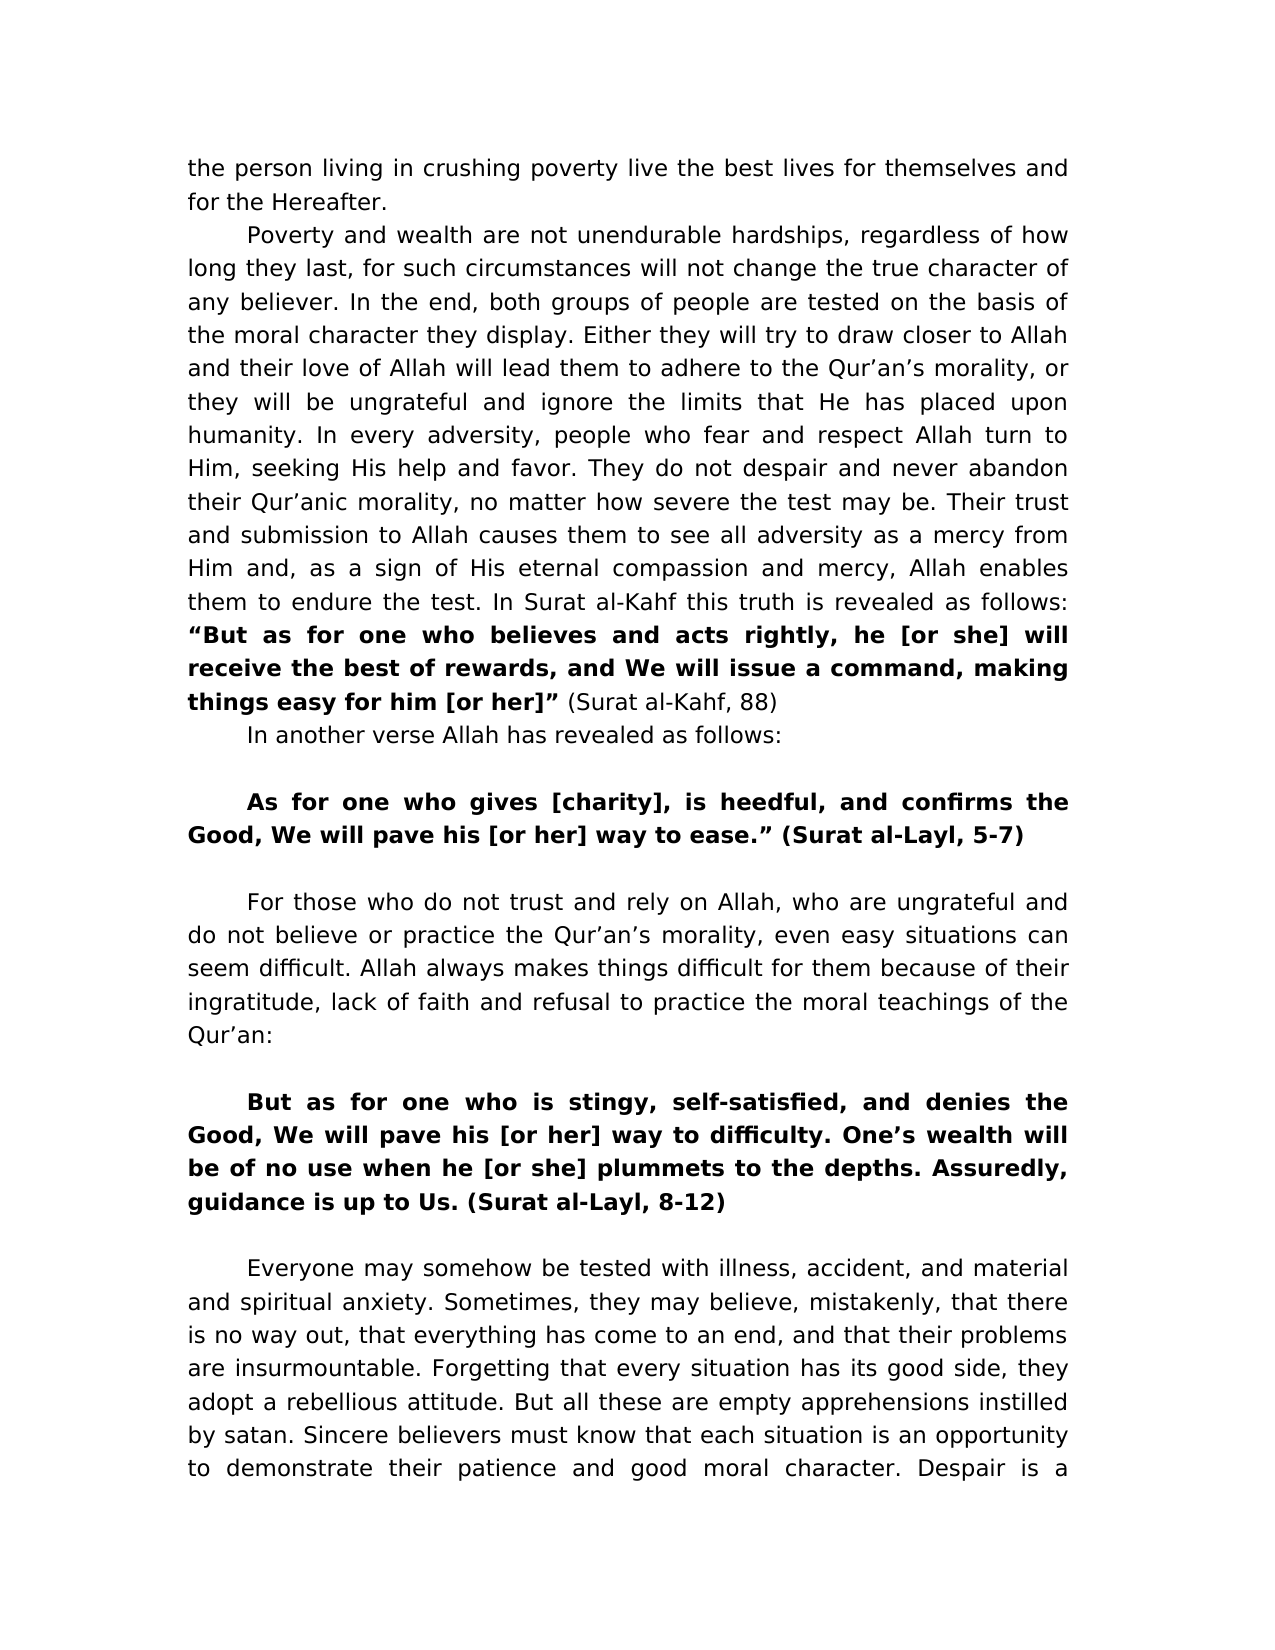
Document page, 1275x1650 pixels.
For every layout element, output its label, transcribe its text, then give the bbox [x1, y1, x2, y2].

text Poverty and wealth are not unendurable hardships, regardless of how long they last, for such circumstances will not change the true character of any believer. In the end, both groups of people are tested on the basis of the moral character they display. Either they will try to draw closer to Allah and their love of Allah will lead them to adhere to the Qur’an’s morality, or they will be ungrateful and ignore the limits that He has placed upon humanity. In every adversity, people who fear and respect Allah turn to Him, seeking His help and favor. They do not despair and never abandon their Qur’anic morality, no matter how severe the test may be. Their trust and submission to Allah causes them to see all adversity as a mercy from Him and, as a sign of His eternal compassion and mercy, Allah enables them to endure the test. In Surat al-Kahf this truth is revealed as follows: “But as for one who believes and acts rightly, he [or she] will receive the best of rewards, and We will issue a command, making things easy for him [or her]” (Surat al-Kahf, 88) [187, 217, 1070, 717]
text In another verse Allah has revealed as follows: [187, 717, 1070, 750]
text As for one who gives [charity], is heedful, and confirms the Good, We will pave his [or her] way to ease.” (Surat al-Layl, 5-7) [187, 783, 1070, 850]
text But as for one who is stingy, self-satisfied, and denies the Good, We will pave his [or her] way to difficulty. One’s wealth will be of no use when he [or she] plummets to the depths. Assuredly, guidance is up to Us. (Surat al-Layl, 8-12) [187, 1083, 1070, 1217]
text For those who do not trust and rely on Allah, who are ungrateful and do not believe or practice the Qur’an’s morality, even easy situations can seem difficult. Allah always makes things difficult for them because of their ingratitude, lack of faith and refusal to practice the moral teachings of the Qur’an: [187, 883, 1070, 1050]
text Everyone may somehow be tested with illness, accident, and material and spiritual anxiety. Sometimes, they may believe, mistakenly, that there is no way out, that everything has come to an end, and that their problems are insurmountable. Forgetting that every situation has its good side, they adopt a rebellious attitude. But all these are empty apprehensions instilled by satan. Sincere believers must know that each situation is an opportunity to demonstrate their patience and good moral character. Despair is a [187, 1250, 1070, 1483]
text the person living in crushing poverty live the best lives for themselves and for the Hereafter. [187, 150, 1070, 217]
